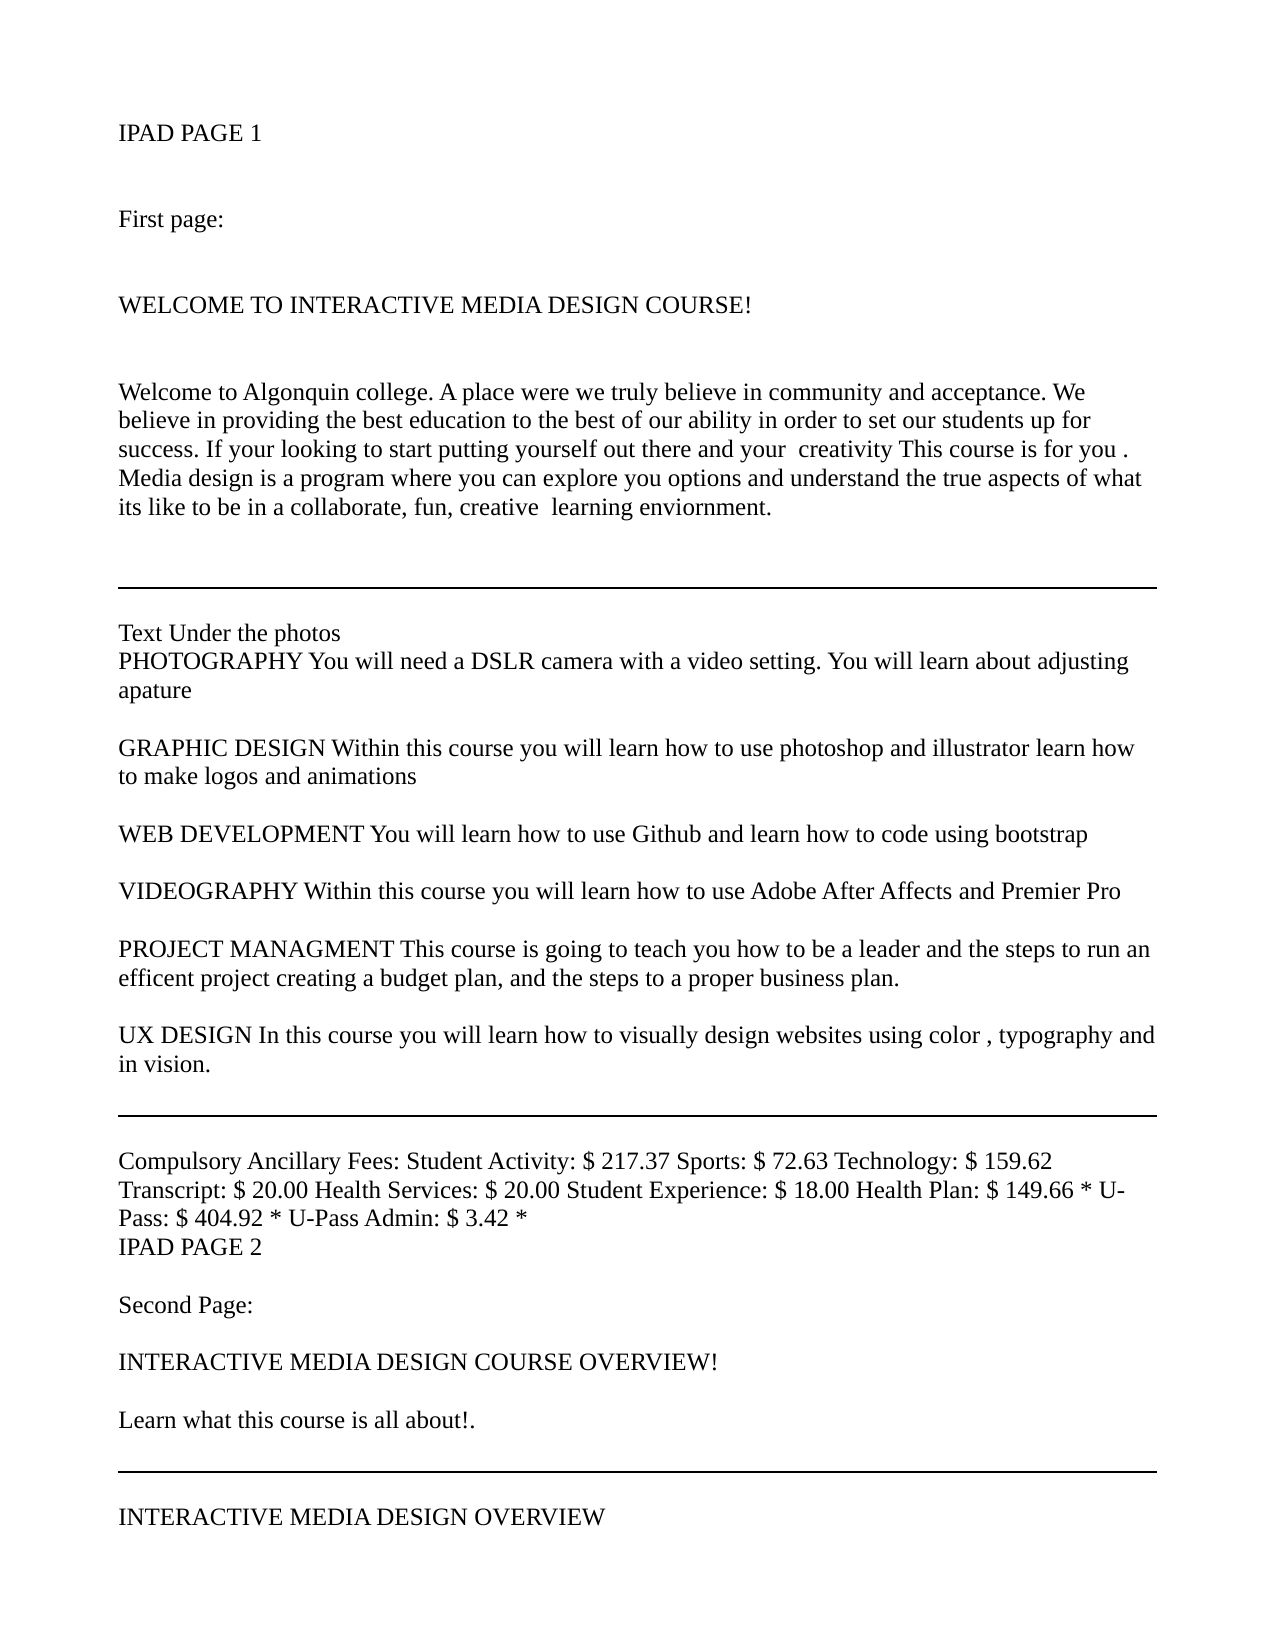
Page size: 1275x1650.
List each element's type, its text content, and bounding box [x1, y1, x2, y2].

text First page: [118, 204, 1157, 233]
text WELCOME TO INTERACTIVE MEDIA DESIGN COURSE! [118, 291, 1157, 319]
text IPAD PAGE 2 [118, 1232, 1157, 1261]
text WEB DEVELOPMENT You will learn how to use Github and learn how to code using bootstrap [118, 819, 1157, 848]
text Text Under the photos [118, 618, 1157, 646]
text Compulsory Ancillary Fees: Student Activity: $ 217.37 Sports: $ 72.63 Technology: $ 159.62 Transcript: $ 20.00 Health Services: $ 20.00 Student Experience: $ 18.00 Health Plan: $ 149.66 * U-Pass: $ 404.92 * U-Pass Admin: $ 3.42 * [118, 1146, 1157, 1232]
text INTERACTIVE MEDIA DESIGN COURSE OVERVIEW! [118, 1347, 1157, 1376]
text UX DESIGN In this course you will learn how to visually design websites using color , typography and in vision. [118, 1020, 1157, 1078]
text Learn what this course is all about!. [118, 1405, 1157, 1433]
text VIDEOGRAPHY Within this course you will learn how to use Adobe After Affects and Premier Pro [118, 876, 1157, 905]
text Second Page: [118, 1290, 1157, 1318]
text Welcome to Algonquin college. A place were we truly believe in community and acceptance. We believe in providing the best education to the best of our ability in order to set our students up for success. If your looking to start putting yourself out there and your creativity This course is for you . Media design is a program where you can explore you options and understand the true aspects of what its like to be in a collaborate, fun, creative learning enviornment. [118, 377, 1157, 521]
text IPAD PAGE 1 [118, 118, 1157, 147]
text PHOTOGRAPHY You will need a DSLR camera with a video setting. You will learn about adjusting apature [118, 646, 1157, 704]
text INTERACTIVE MEDIA DESIGN OVERVIEW [118, 1502, 1157, 1531]
text PROJECT MANAGMENT This course is going to teach you how to be a leader and the steps to run an efficent project creating a budget plan, and the steps to a proper business plan. [118, 934, 1157, 991]
text GRAPHIC DESIGN Within this course you will learn how to use photoshop and illustrator learn how to make logos and animations [118, 733, 1157, 790]
